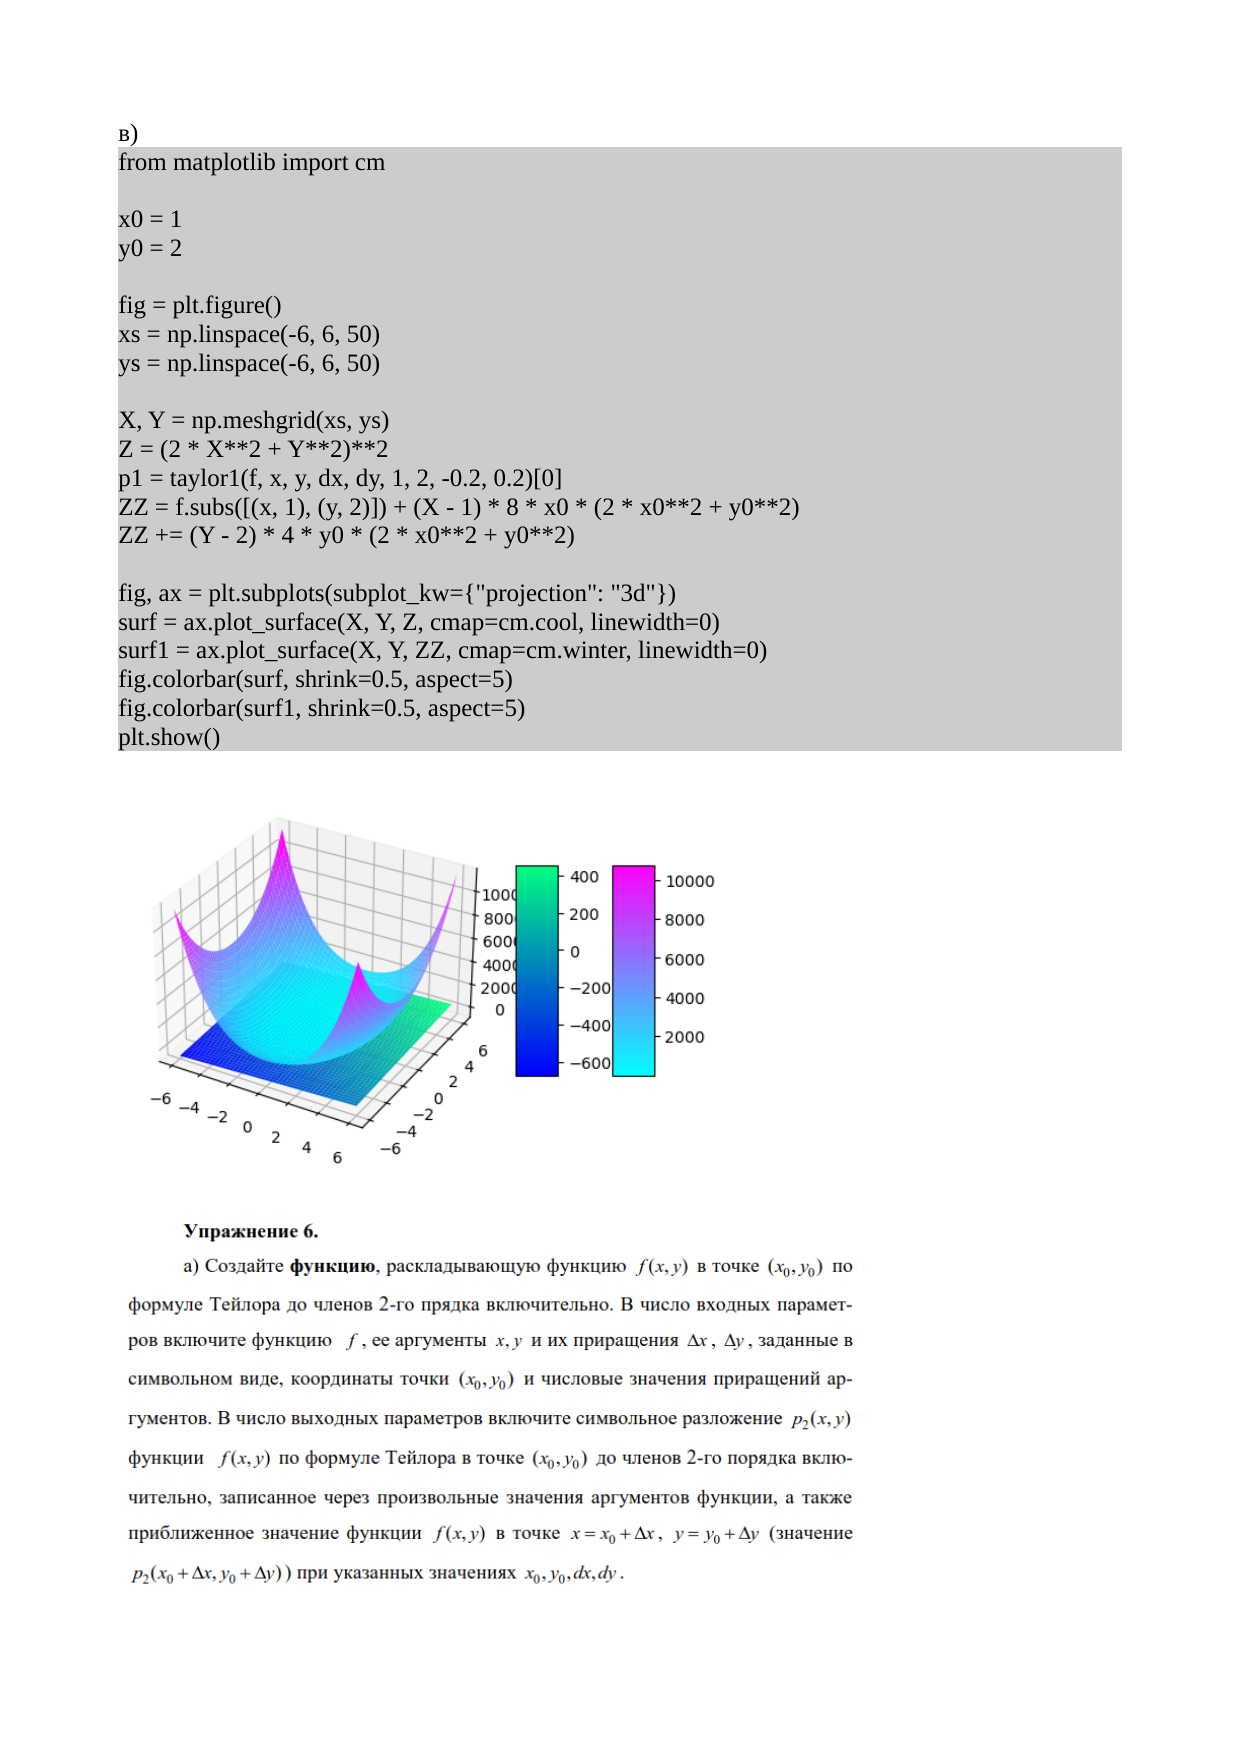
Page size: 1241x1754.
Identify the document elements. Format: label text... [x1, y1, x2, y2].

text ZZ = f.subs([(x, 1), (y, 2)]) + (X - 1) * 8 * x0 * (2 * x0**2 + y0**2) [118, 492, 1122, 521]
picture [121, 779, 726, 1177]
text в) [118, 118, 1122, 147]
text fig, ax = plt.subplots(subplot_kw={"projection": "3d"}) [118, 578, 1122, 607]
text fig.colorbar(surf1, shrink=0.5, aspect=5) [118, 693, 1122, 722]
text Z = (2 * X**2 + Y**2)**2 [118, 434, 1122, 463]
text p1 = taylor1(f, x, y, dx, dy, 1, 2, -0.2, 0.2)[0] [118, 463, 1122, 492]
text surf1 = ax.plot_surface(X, Y, ZZ, cmap=cm.winter, linewidth=0) [118, 636, 1122, 664]
text X, Y = np.meshgrid(xs, ys) [118, 406, 1122, 434]
picture [120, 1210, 862, 1610]
text surf = ax.plot_surface(X, Y, Z, cmap=cm.cool, linewidth=0) [118, 607, 1122, 636]
text ZZ += (Y - 2) * 4 * y0 * (2 * x0**2 + y0**2) [118, 521, 1122, 549]
text xs = np.linspace(-6, 6, 50) [118, 319, 1122, 348]
text fig = plt.figure() [118, 291, 1122, 319]
text x0 = 1 [118, 204, 1122, 233]
text fig.colorbar(surf, shrink=0.5, aspect=5) [118, 664, 1122, 693]
text ys = np.linspace(-6, 6, 50) [118, 348, 1122, 377]
text plt.show() [118, 722, 1122, 751]
text from matplotlib import cm [118, 147, 1122, 176]
text y0 = 2 [118, 233, 1122, 262]
